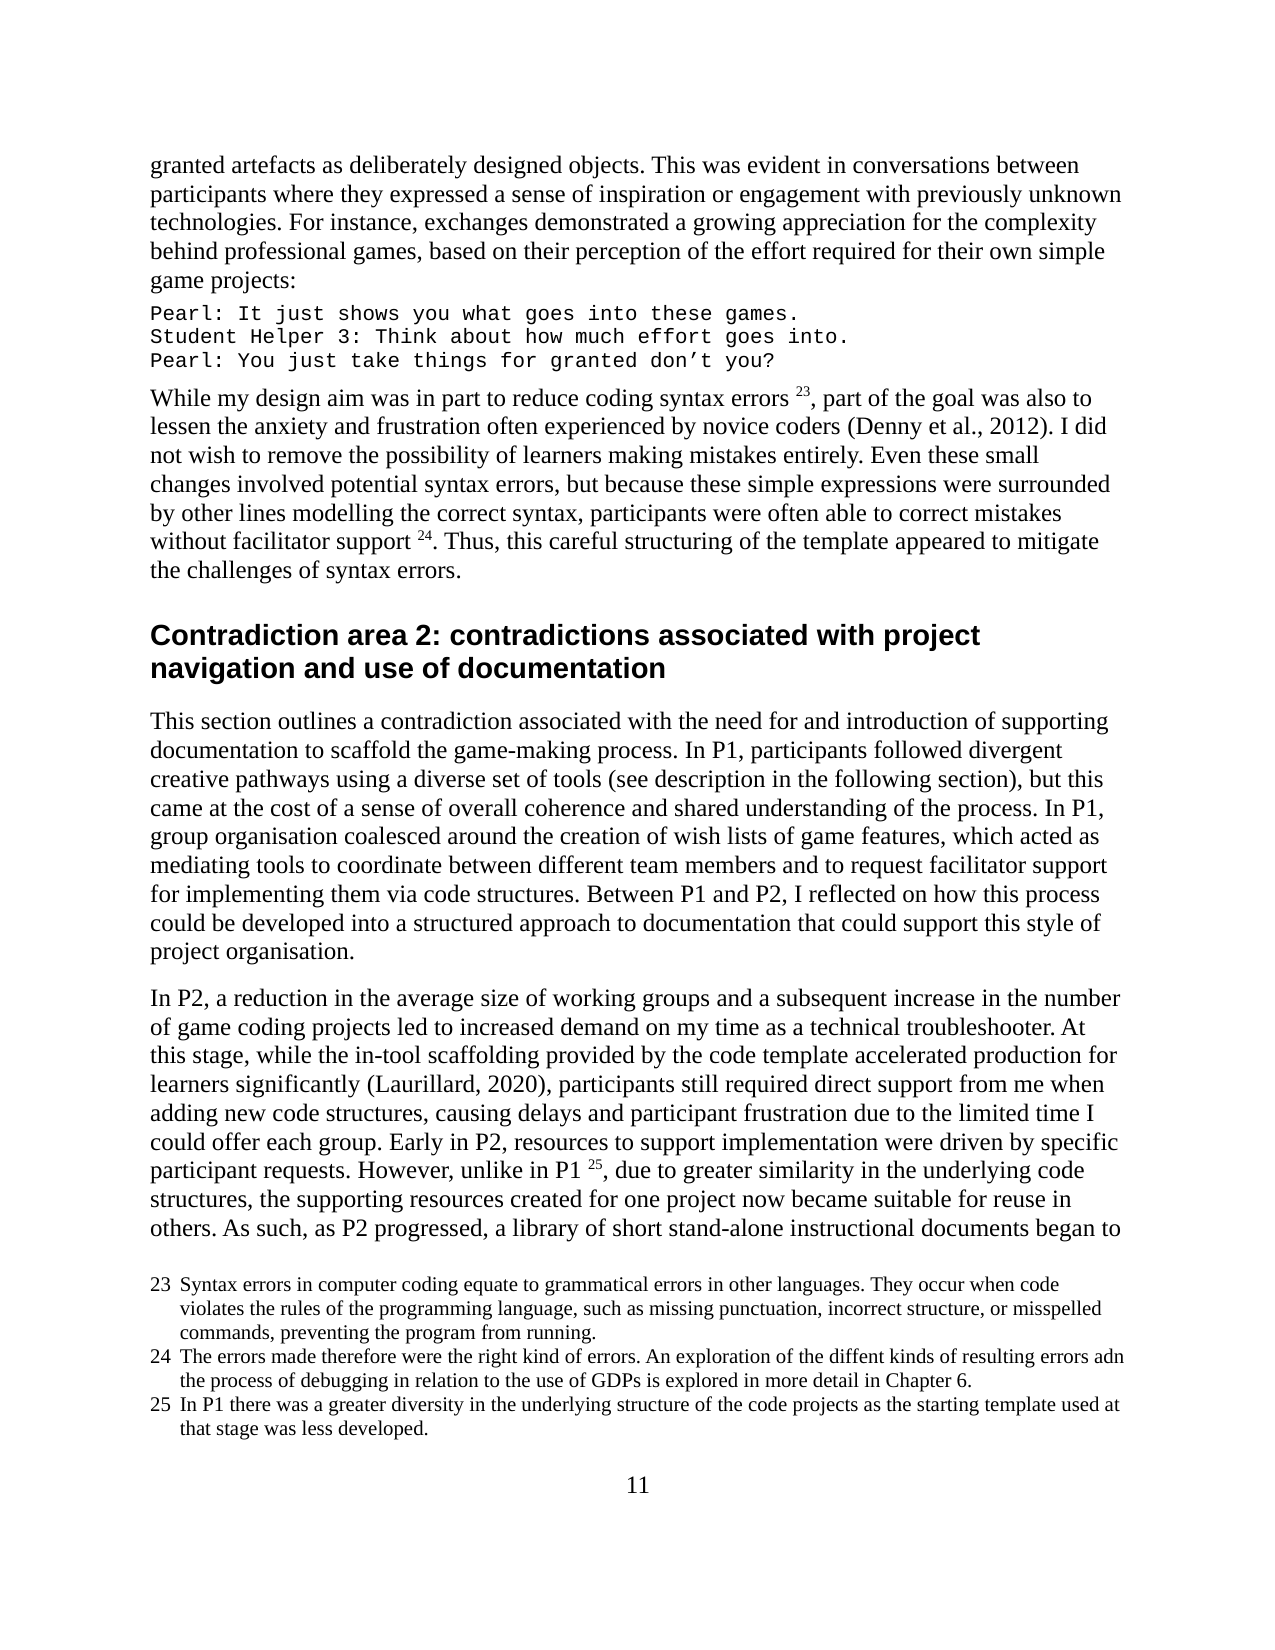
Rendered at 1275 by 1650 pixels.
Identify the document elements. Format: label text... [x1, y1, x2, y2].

text In P2, a reduction in the average size of working groups and a subsequent increase in the number of game coding projects led to increased demand on my time as a technical troubleshooter. At this stage, while the in-tool scaffolding provided by the code template accelerated production for learners significantly (Laurillard, 2020), participants still required direct support from me when adding new code structures, causing delays and participant frustration due to the limited time I could offer each group. Early in P2, resources to support implementation were driven by specific participant requests. However, unlike in P1 , due to greater similarity in the underlying code structures, the supporting resources created for one project now became suitable for reuse in others. As such, as P2 progressed, a library of short stand-alone instructional documents began to [150, 983, 1125, 1242]
text While my design aim was in part to reduce coding syntax errors , part of the goal was also to lessen the anxiety and frustration often experienced by novice coders (Denny et al., 2012). I did not wish to remove the possibility of learners making mistakes entirely. Even these small changes involved potential syntax errors, but because these simple expressions were surrounded by other lines modelling the correct syntax, participants were often able to correct mistakes without facilitator support . Thus, this careful structuring of the template appeared to mitigate the challenges of syntax errors. [150, 383, 1125, 584]
text This section outlines a contradiction associated with the need for and introduction of supporting documentation to scaffold the game-making process. In P1, participants followed divergent creative pathways using a diverse set of tools (see description in the following section), but this came at the cost of a sense of overall coherence and shared understanding of the process. In P1, group organisation coalesced around the creation of wish lists of game features, which acted as mediating tools to coordinate between different team members and to request facilitator support for implementing them via code structures. Between P1 and P2, I reflected on how this process could be developed into a structured approach to documentation that could support this style of project organisation. [150, 706, 1125, 965]
text Student Helper 3: Think about how much effort goes into. [150, 326, 1125, 350]
text Pearl: It just shows you what goes into these games. [150, 303, 1125, 326]
text In P1 there was a greater diversity in the underlying structure of the code projects as the starting template used at that stage was less developed. [150, 1392, 1125, 1440]
text granted artefacts as deliberately designed objects. This was evident in conversations between participants where they expressed a sense of inspiration or engagement with previously unknown technologies. For instance, exchanges demonstrated a growing appreciation for the complexity behind professional games, based on their perception of the effort required for their own simple game projects: [150, 150, 1125, 294]
text The errors made therefore were the right kind of errors. An exploration of the diffent kinds of resulting errors adn the process of debugging in relation to the use of GDPs is explored in more detail in Chapter 6. [150, 1344, 1125, 1392]
text Syntax errors in computer coding equate to grammatical errors in other languages. They occur when code violates the rules of the programming language, such as missing punctuation, incorrect structure, or misspelled commands, preventing the program from running. [150, 1272, 1125, 1344]
text Pearl: You just take things for granted don’t you? [150, 350, 1125, 374]
subtitle Contradiction area 2: contradictions associated with project navigation and use of documentation [150, 618, 1125, 685]
